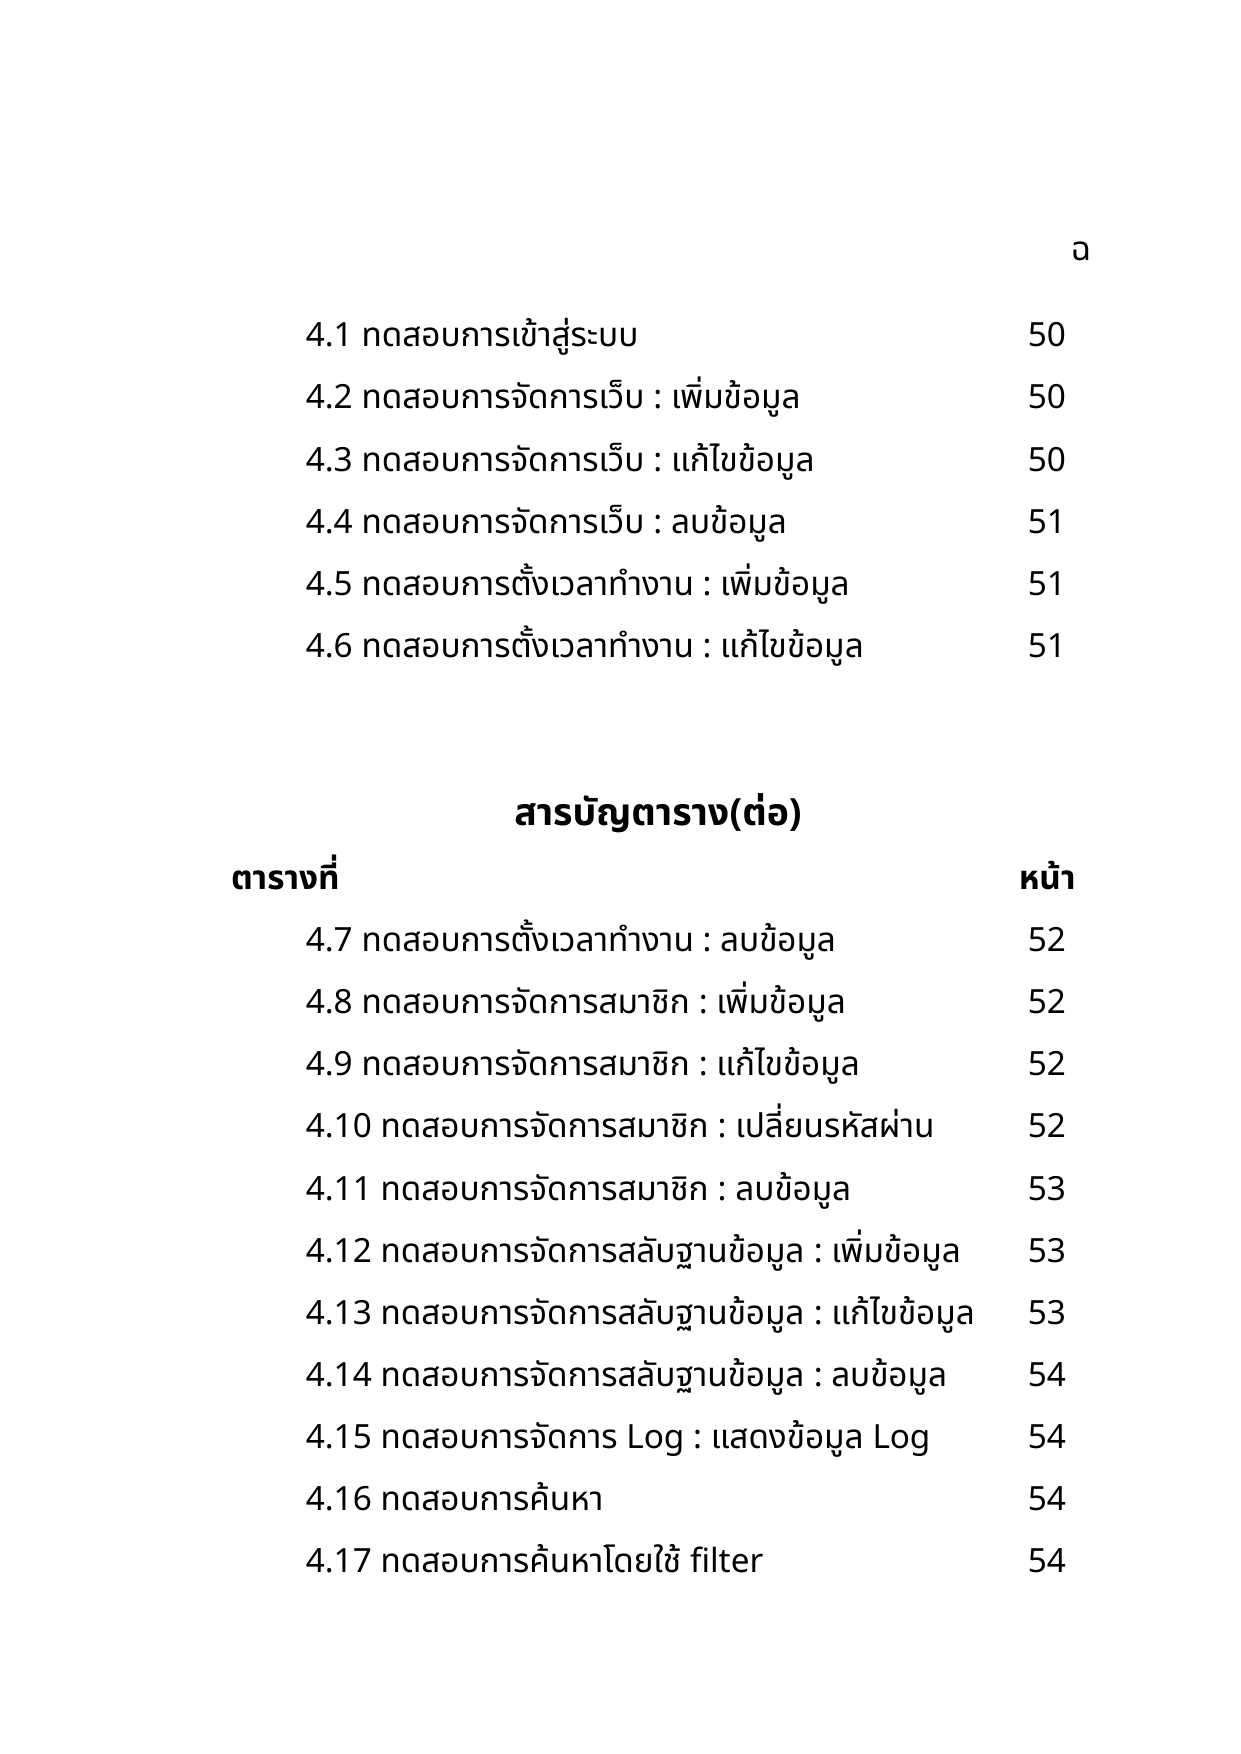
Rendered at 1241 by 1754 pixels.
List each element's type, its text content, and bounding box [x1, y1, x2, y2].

table_cell [225, 368, 300, 429]
table_cell 53 [1003, 1283, 1091, 1345]
table_cell [225, 1035, 300, 1097]
table_cell 52 [1003, 910, 1091, 972]
table_cell [225, 305, 300, 367]
table_cell หน้า [1003, 849, 1091, 910]
table_cell 4.15 ทดสอบการจัดการ Log : แสดงข้อมูล Log [300, 1407, 1003, 1469]
table_cell [225, 1221, 300, 1283]
table_cell [225, 616, 300, 678]
table_cell 53 [1003, 1221, 1091, 1283]
table_cell 52 [1003, 1097, 1091, 1159]
table_cell 52 [1003, 1035, 1091, 1097]
table_cell [225, 430, 300, 492]
table_cell [225, 554, 300, 616]
table_cell 4.7 ทดสอบการตั้งเวลาทำงาน : ลบข้อมูล [300, 910, 1003, 972]
table_cell 54 [1003, 1407, 1091, 1469]
table_cell 4.17 ทดสอบการค้นหาโดยใช้ filter [300, 1531, 1003, 1593]
table_cell 4.2 ทดสอบการจัดการเว็บ : เพิ่มข้อมูล [300, 368, 1003, 429]
table_cell 4.12 ทดสอบการจัดการสลับฐานข้อมูล : เพิ่มข้อมูล [300, 1221, 1003, 1283]
table_cell ตารางที่ [225, 849, 1003, 910]
table_header สารบัญตาราง(ต่อ) [225, 780, 1091, 848]
table_cell 51 [1003, 554, 1091, 616]
table_cell 4.1 ทดสอบการเข้าสู่ระบบ [300, 305, 1003, 367]
table_cell 50 [1003, 305, 1091, 367]
table_cell [225, 910, 300, 972]
table_cell 52 [1003, 973, 1091, 1034]
table_cell [225, 973, 300, 1034]
table_cell [225, 492, 300, 554]
table_cell 50 [1003, 368, 1091, 429]
table_cell [225, 1159, 300, 1221]
table_cell 4.16 ทดสอบการค้นหา [300, 1469, 1003, 1531]
table_cell [225, 1469, 300, 1531]
table_cell 53 [1003, 1159, 1091, 1221]
table_cell 4.14 ทดสอบการจัดการสลับฐานข้อมูล : ลบข้อมูล [300, 1345, 1003, 1407]
table_cell 54 [1003, 1469, 1091, 1531]
table_cell 4.9 ทดสอบการจัดการสมาชิก : แก้ไขข้อมูล [300, 1035, 1003, 1097]
table_cell 50 [1003, 430, 1091, 492]
table_cell [225, 1097, 300, 1159]
table_cell [225, 1283, 300, 1345]
table_cell 54 [1003, 1531, 1091, 1593]
table_cell 54 [1003, 1345, 1091, 1407]
table_cell 4.8 ทดสอบการจัดการสมาชิก : เพิ่มข้อมูล [300, 973, 1003, 1034]
table_cell 4.6 ทดสอบการตั้งเวลาทำงาน : แก้ไขข้อมูล [300, 616, 1003, 678]
table_cell 4.11 ทดสอบการจัดการสมาชิก : ลบข้อมูล [300, 1159, 1003, 1221]
table_cell 4.10 ทดสอบการจัดการสมาชิก : เปลี่ยนรหัสผ่าน [300, 1097, 1003, 1159]
table_cell 4.13 ทดสอบการจัดการสลับฐานข้อมูล : แก้ไขข้อมูล [300, 1283, 1003, 1345]
table_cell 4.4 ทดสอบการจัดการเว็บ : ลบข้อมูล [300, 492, 1003, 554]
table_cell 51 [1003, 616, 1091, 678]
table_cell [225, 1345, 300, 1407]
table_cell 4.3 ทดสอบการจัดการเว็บ : แก้ไขข้อมูล [300, 430, 1003, 492]
table_cell 51 [1003, 492, 1091, 554]
table_cell [225, 1407, 300, 1469]
table_cell [225, 1531, 300, 1593]
table_cell 4.5 ทดสอบการตั้งเวลาทำงาน : เพิ่มข้อมูล [300, 554, 1003, 616]
